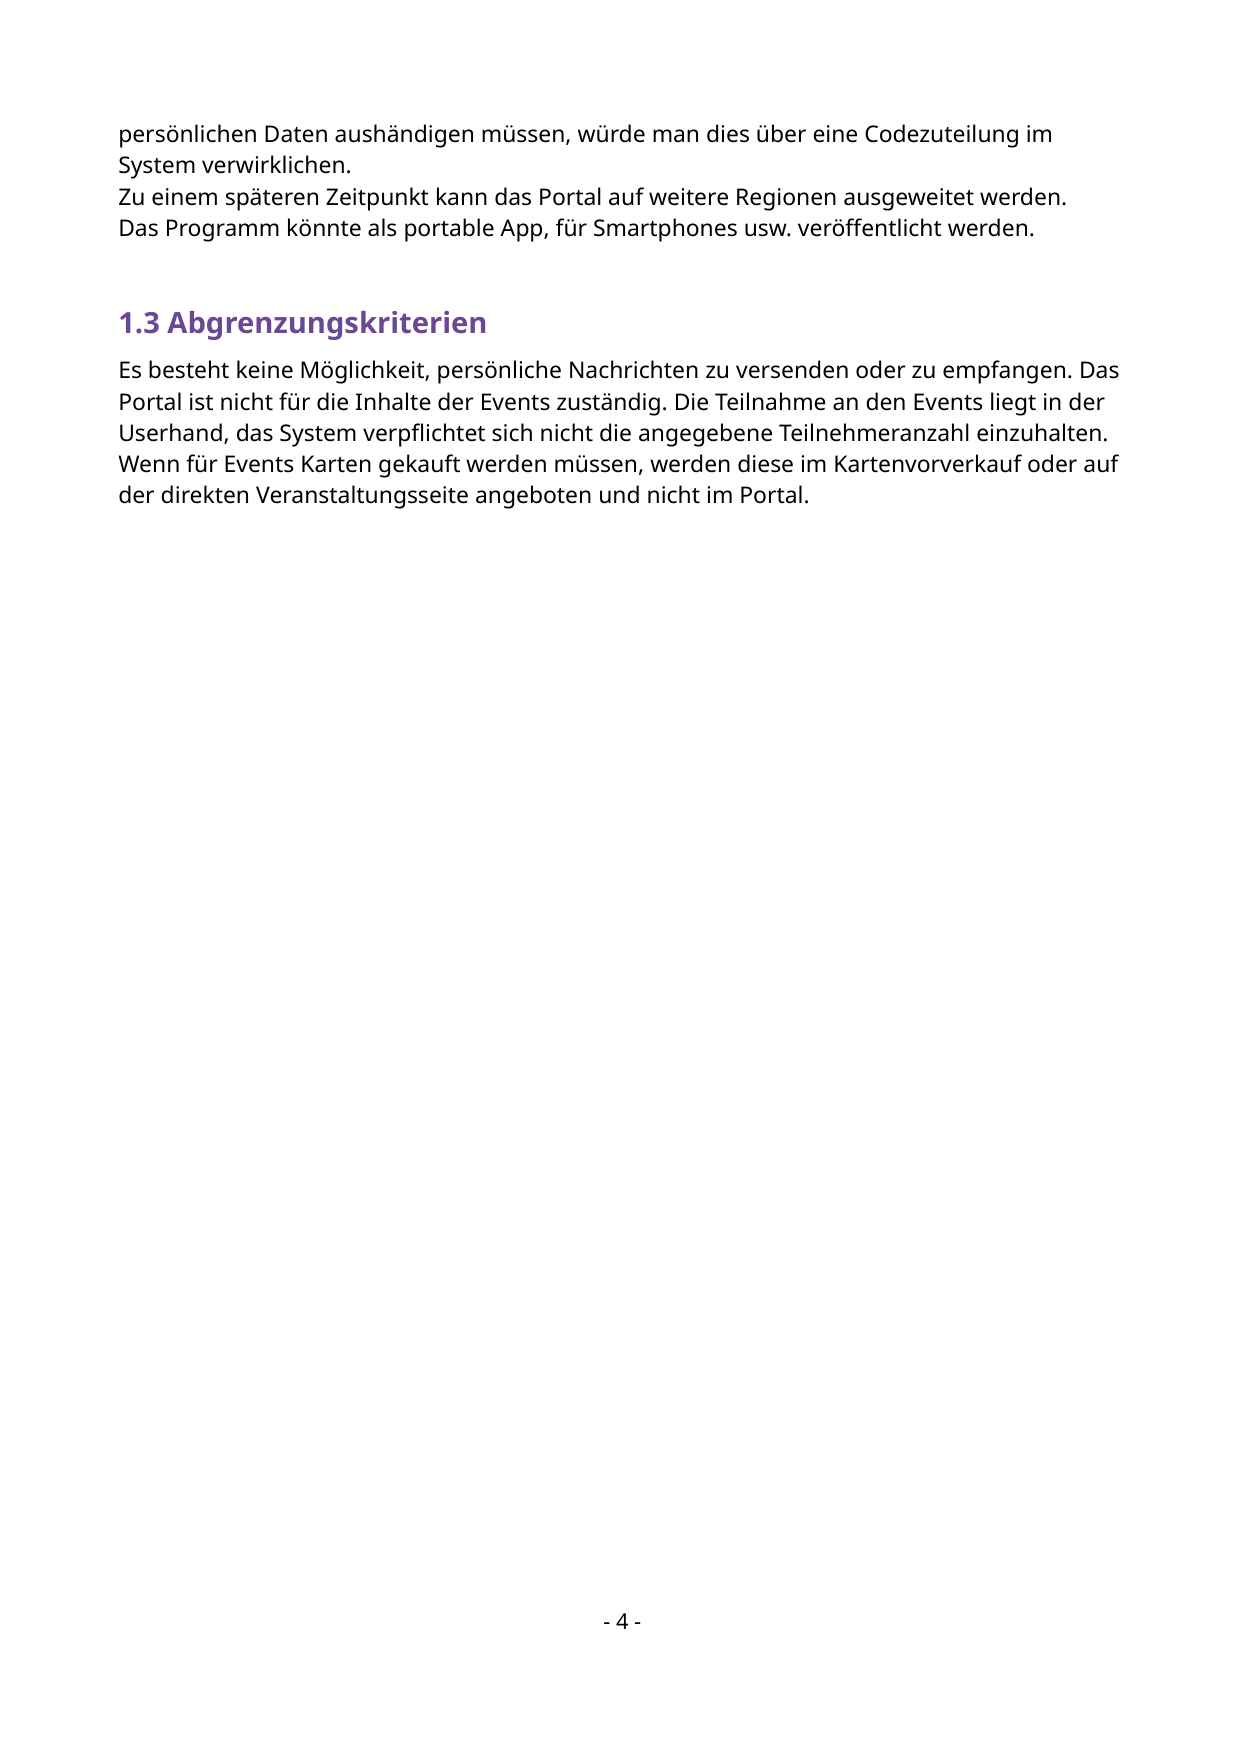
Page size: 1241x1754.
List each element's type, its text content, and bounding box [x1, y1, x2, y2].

text Zu einem späteren Zeitpunkt kann das Portal auf weitere Regionen ausgeweitet werden. [118, 181, 1126, 212]
subtitle 1.3 Abgrenzungskriterien [118, 302, 1126, 342]
text persönlichen Daten aushändigen müssen, würde man dies über eine Codezuteilung im System verwirklichen. [118, 118, 1126, 181]
text Es besteht keine Möglichkeit, persönliche Nachrichten zu versenden oder zu empfangen. Das Portal ist nicht für die Inhalte der Events zuständig. Die Teilnahme an den Events liegt in der Userhand, das System verpflichtet sich nicht die angegebene Teilnehmeranzahl einzuhalten. Wenn für Events Karten gekauft werden müssen, werden diese im Kartenvorverkauf oder auf der direkten Veranstaltungsseite angeboten und nicht im Portal. [118, 354, 1126, 511]
text Das Programm könnte als portable App, für Smartphones usw. veröffentlicht werden. [118, 212, 1126, 243]
